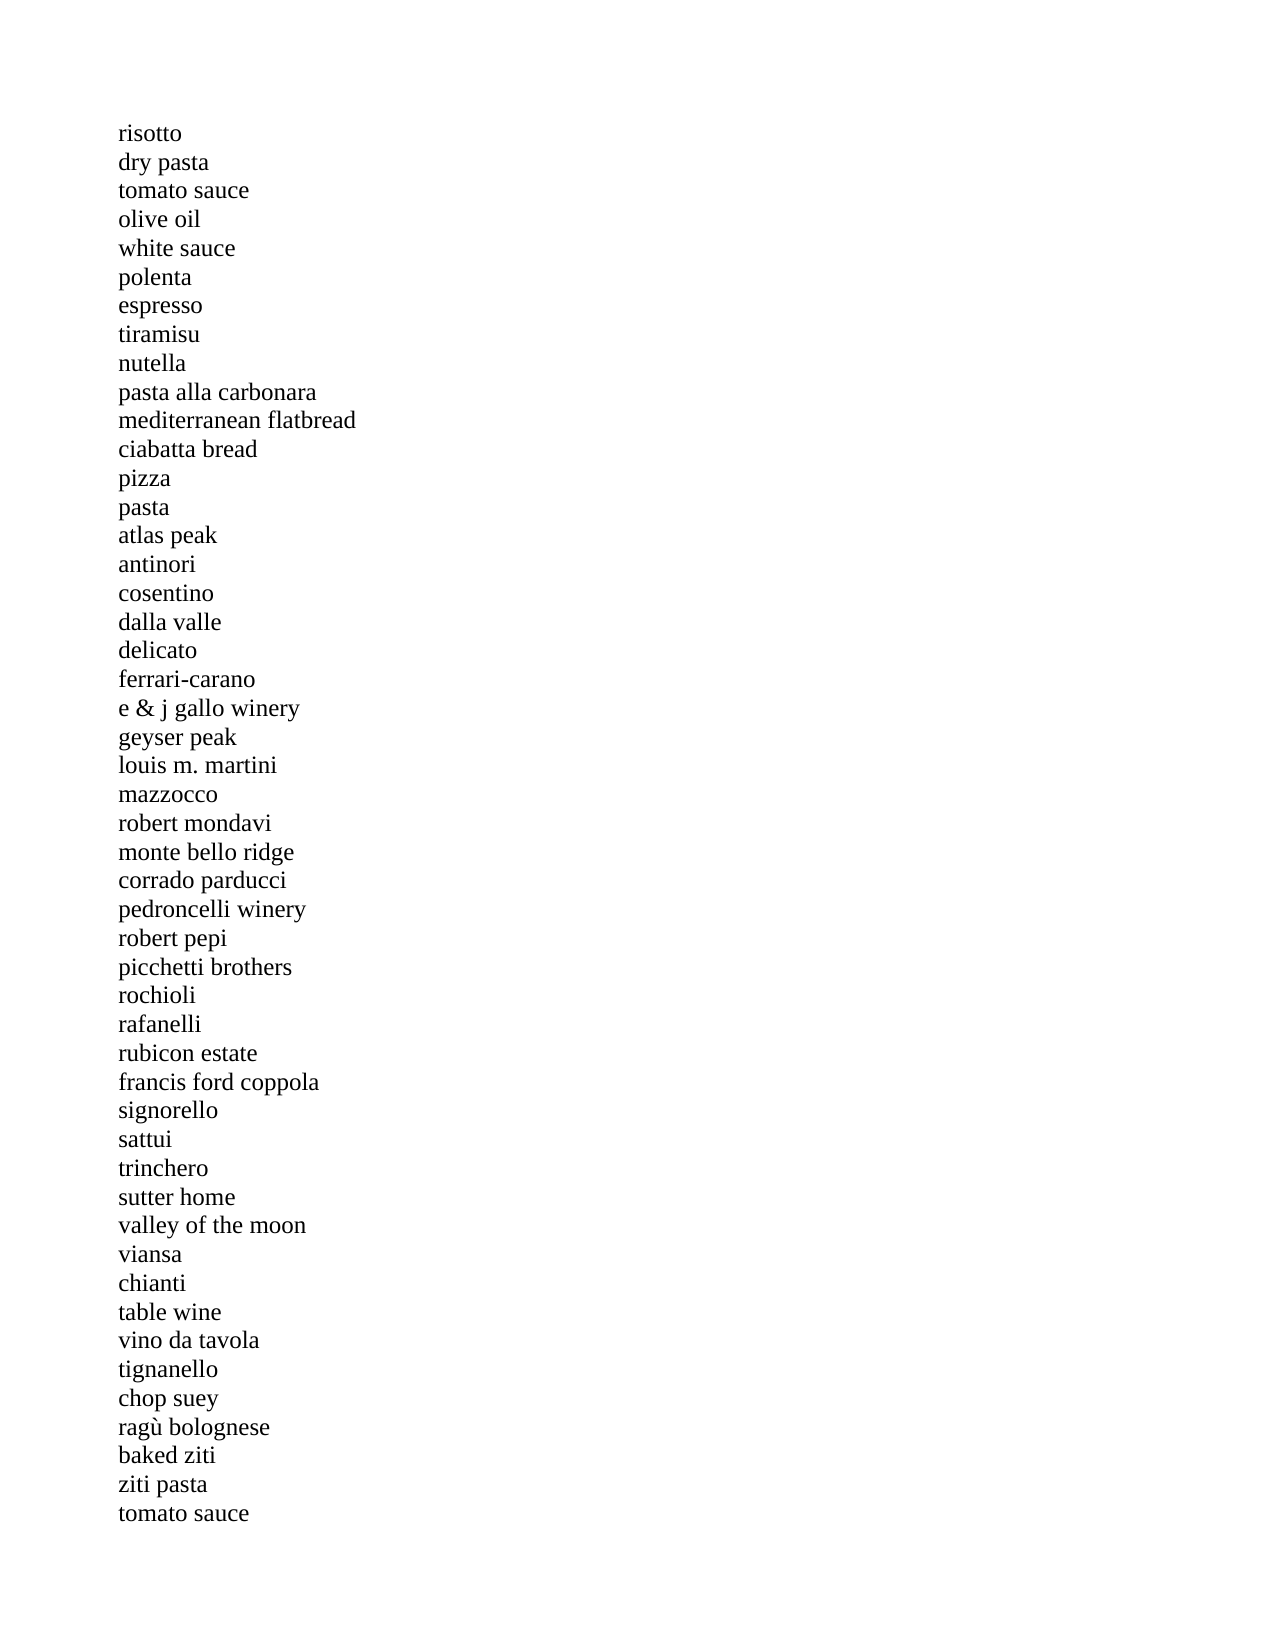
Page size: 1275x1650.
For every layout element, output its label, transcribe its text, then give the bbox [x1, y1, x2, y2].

text corrado parducci [118, 866, 1157, 894]
text nutella [118, 348, 1157, 377]
text white sauce [118, 233, 1157, 262]
text tignanello [118, 1354, 1157, 1383]
text signorello [118, 1096, 1157, 1124]
text picchetti brothers [118, 952, 1157, 981]
text sutter home [118, 1182, 1157, 1211]
text tomato sauce [118, 176, 1157, 204]
text ciabatta bread [118, 434, 1157, 463]
text antinori [118, 549, 1157, 578]
text vino da tavola [118, 1326, 1157, 1354]
text mediterranean flatbread [118, 406, 1157, 434]
text louis m. martini [118, 751, 1157, 779]
text sattui [118, 1124, 1157, 1153]
text tomato sauce [118, 1498, 1157, 1527]
text cosentino [118, 578, 1157, 607]
text baked ziti [118, 1441, 1157, 1469]
text monte bello ridge [118, 837, 1157, 866]
text robert mondavi [118, 808, 1157, 837]
text rubicon estate [118, 1038, 1157, 1067]
text ferrari-carano [118, 664, 1157, 693]
text ragù bolognese [118, 1412, 1157, 1441]
text olive oil [118, 204, 1157, 233]
text valley of the moon [118, 1211, 1157, 1239]
text polenta [118, 262, 1157, 291]
text espresso [118, 291, 1157, 319]
text chop suey [118, 1383, 1157, 1412]
text tiramisu [118, 319, 1157, 348]
text robert pepi [118, 923, 1157, 952]
text pedroncelli winery [118, 894, 1157, 923]
text trinchero [118, 1153, 1157, 1182]
text geyser peak [118, 722, 1157, 751]
text atlas peak [118, 521, 1157, 549]
text viansa [118, 1239, 1157, 1268]
text risotto [118, 118, 1157, 147]
text table wine [118, 1297, 1157, 1326]
text dalla valle [118, 607, 1157, 636]
text e & j gallo winery [118, 693, 1157, 722]
text ziti pasta [118, 1469, 1157, 1498]
text pizza [118, 463, 1157, 492]
text rafanelli [118, 1009, 1157, 1038]
text pasta alla carbonara [118, 377, 1157, 406]
text pasta [118, 492, 1157, 521]
text chianti [118, 1268, 1157, 1297]
text francis ford coppola [118, 1067, 1157, 1096]
text dry pasta [118, 147, 1157, 176]
text delicato [118, 636, 1157, 664]
text mazzocco [118, 779, 1157, 808]
text rochioli [118, 981, 1157, 1009]
